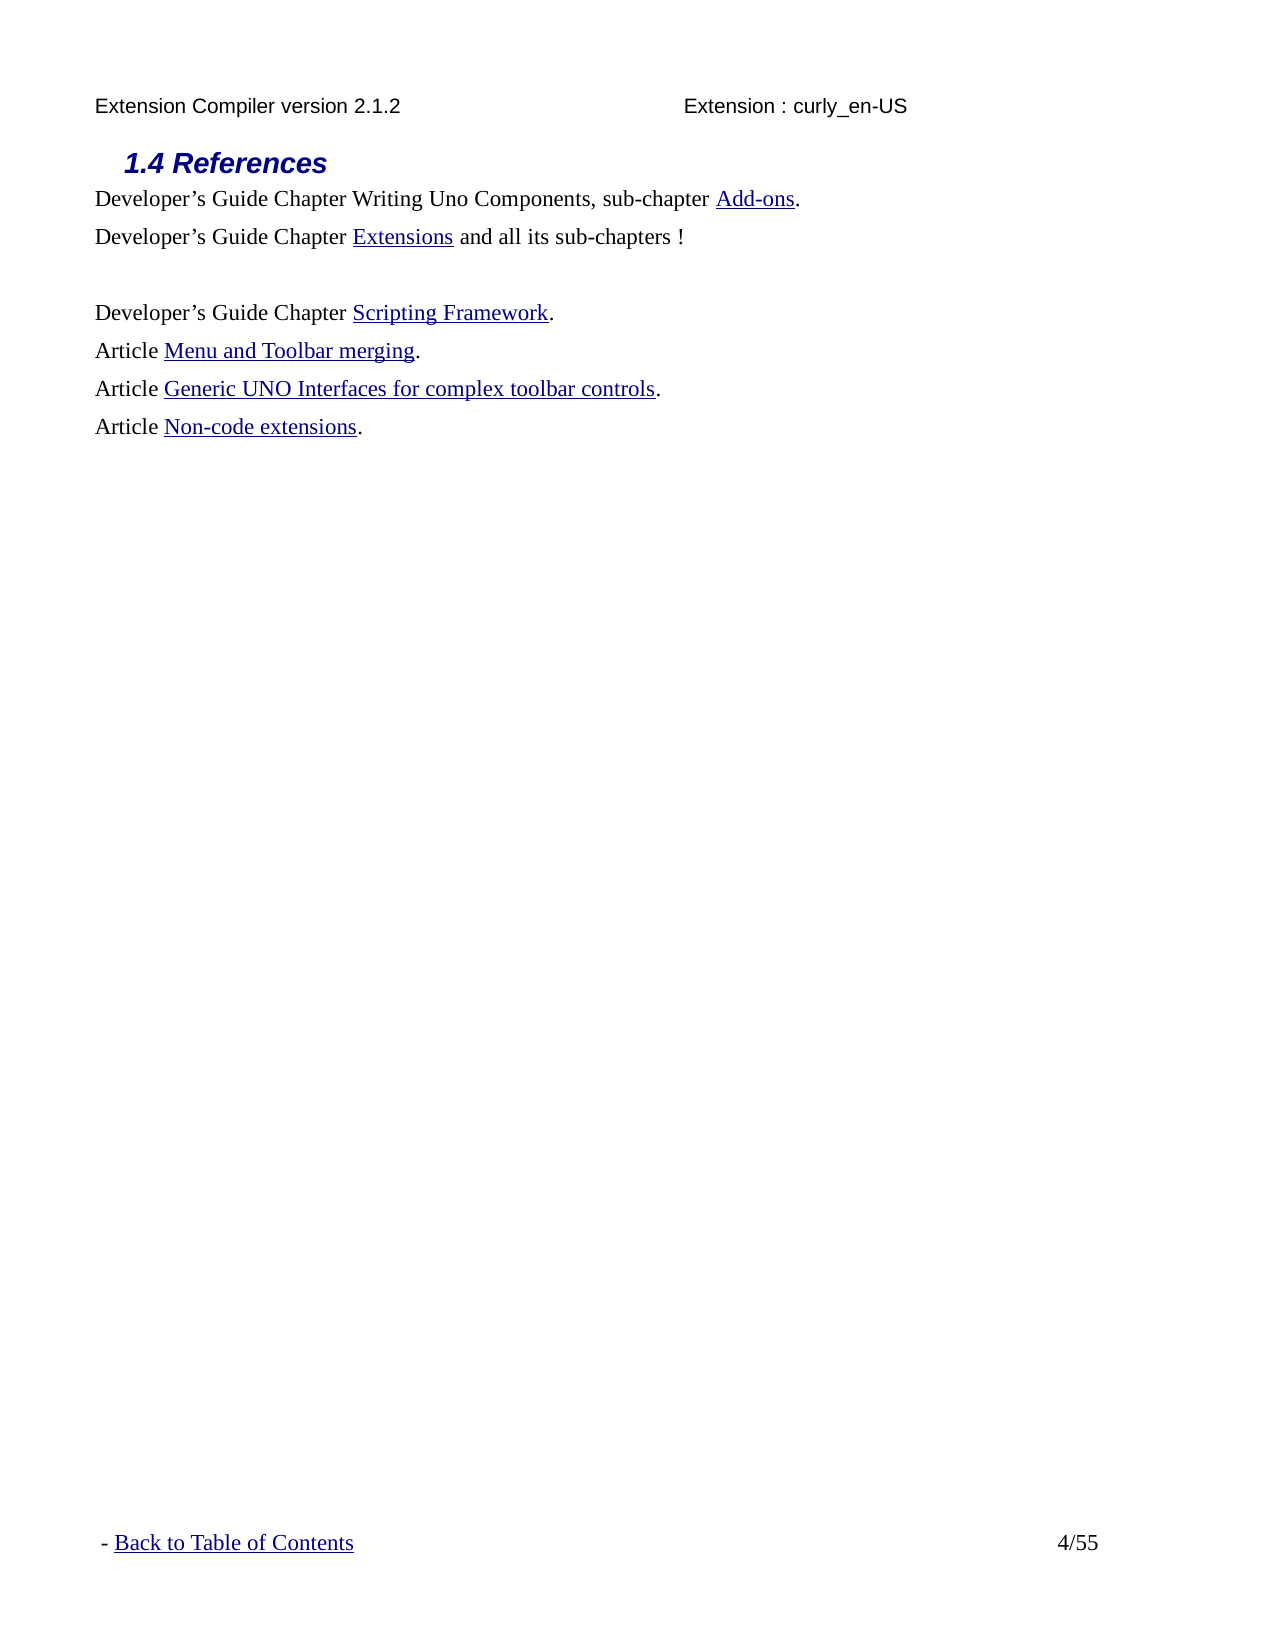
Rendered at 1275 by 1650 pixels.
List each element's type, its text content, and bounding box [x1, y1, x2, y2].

text Developer’s Guide Chapter Writing Uno Components, sub-chapter Add-ons. [94, 186, 1181, 211]
text Article Non-code extensions. [94, 414, 1181, 439]
text Developer’s Guide Chapter Scripting Framework. [94, 300, 1181, 326]
text Article Menu and Toolbar merging. [94, 338, 1181, 363]
text Article Generic UNO Interfaces for complex toolbar controls. [94, 376, 1181, 402]
text Developer’s Guide Chapter Extensions and all its sub-chapters ! [94, 224, 1181, 249]
subtitle References [124, 147, 1181, 180]
